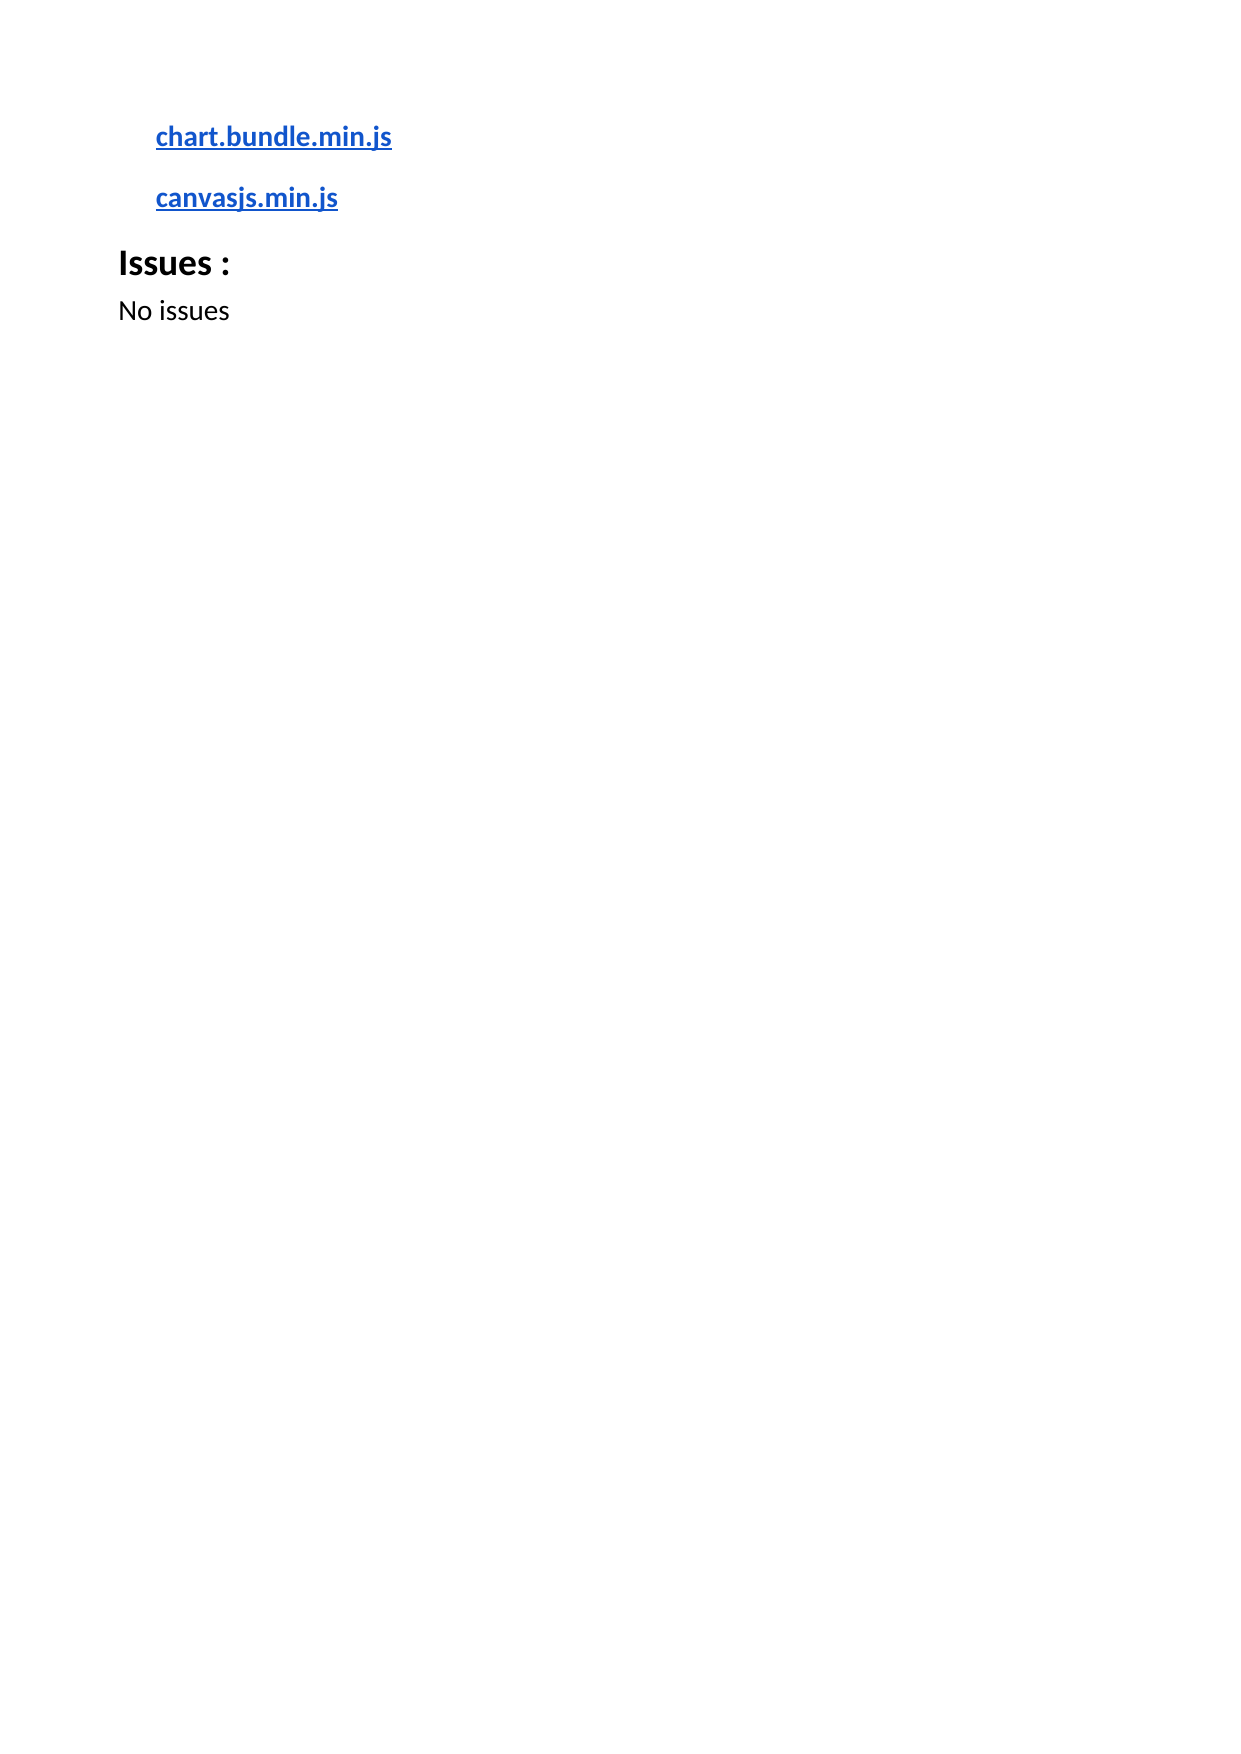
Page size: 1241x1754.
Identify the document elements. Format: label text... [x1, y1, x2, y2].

text chart.bundle.min.js [156, 118, 1122, 154]
text Issues : [118, 239, 1122, 285]
text No issues [118, 292, 1122, 328]
text canvasjs.min.js [156, 179, 1122, 214]
